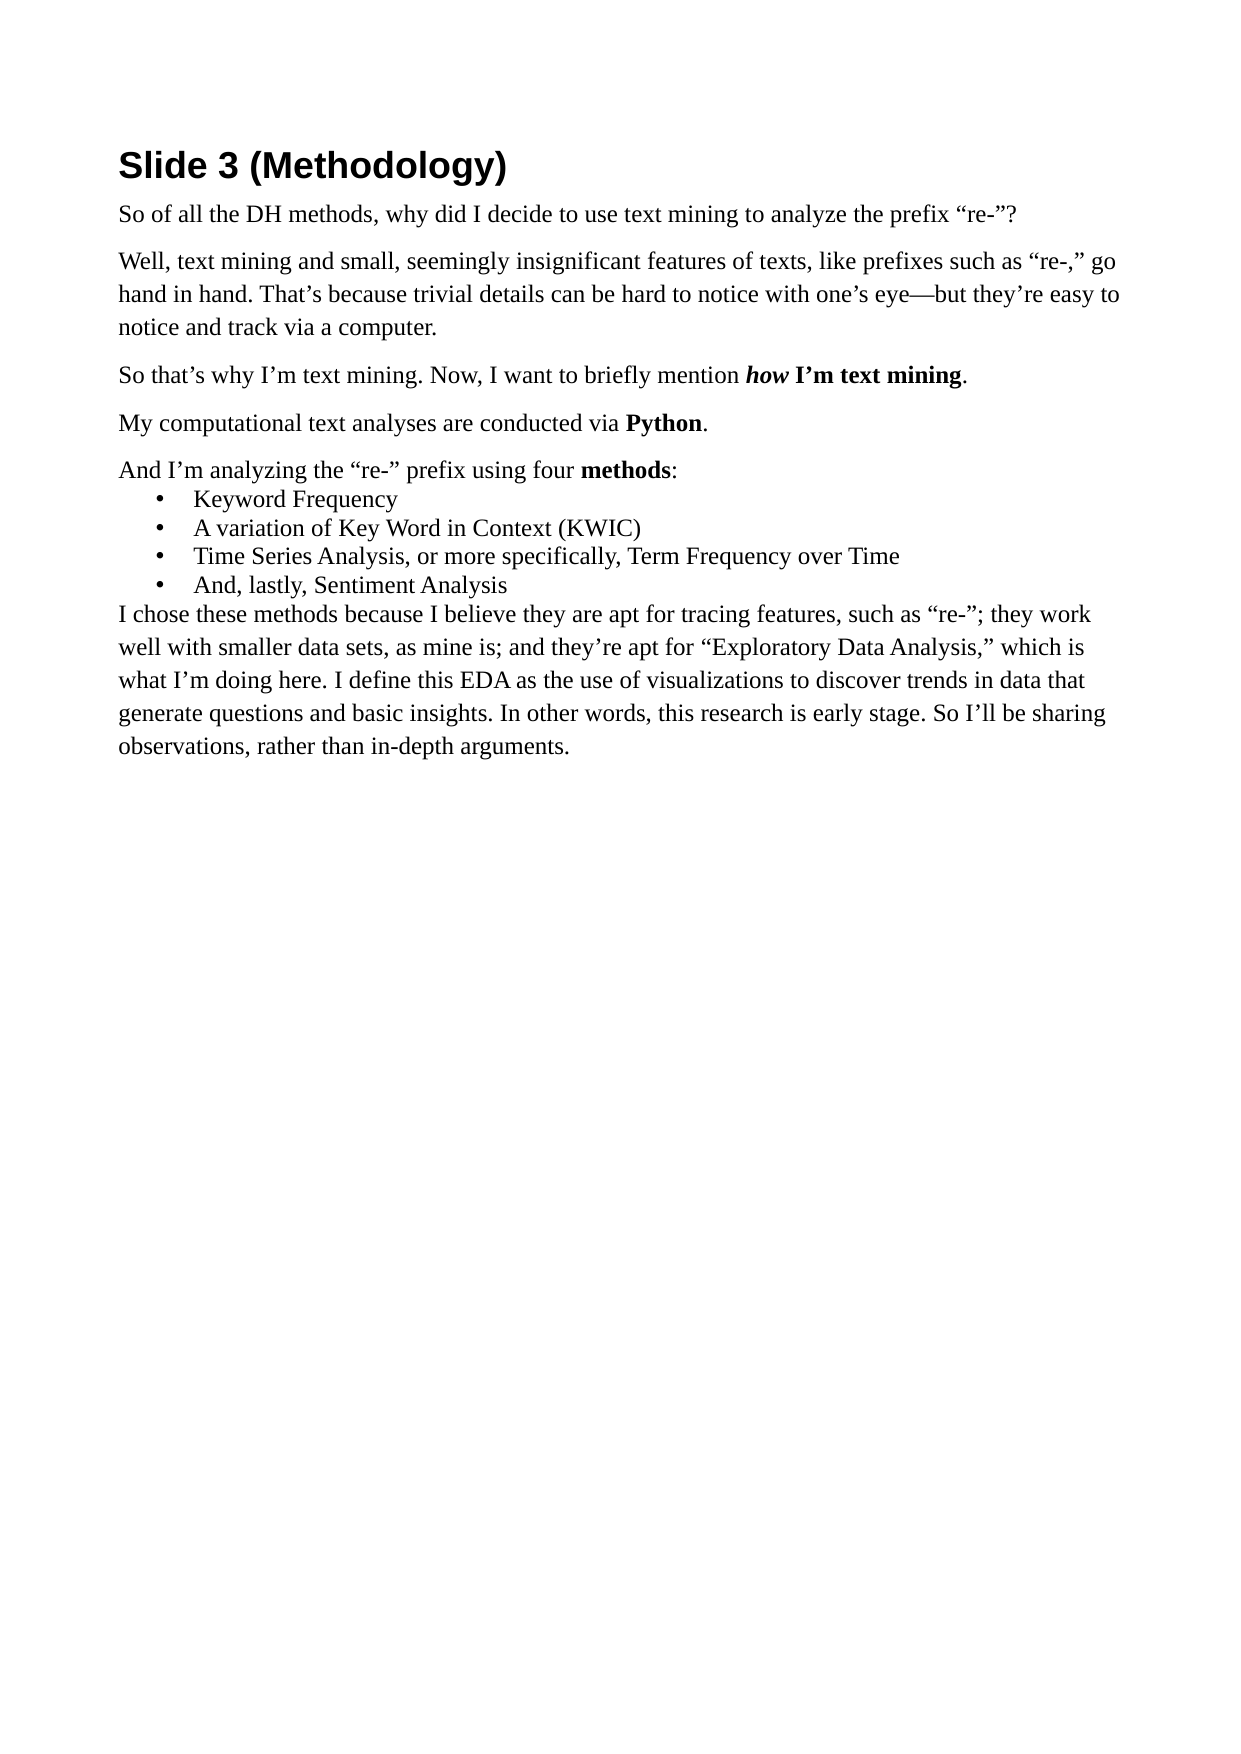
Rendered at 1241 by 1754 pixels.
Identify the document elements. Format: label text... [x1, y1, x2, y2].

text My computational text analyses are conducted via Python. [118, 408, 1122, 436]
text And I’m analyzing the “re-” prefix using four methods: [118, 455, 1122, 484]
list Keyword Frequency [156, 484, 1122, 513]
text So that’s why I’m text mining. Now, I want to briefly mention how I’m text mining. [118, 360, 1122, 389]
subtitle Slide 3 (Methodology) [118, 143, 1122, 186]
text I chose these methods because I believe they are apt for tracing features, such as “re-”; they work well with smaller data sets, as mine is; and they’re apt for “Exploratory Data Analysis,” which is what I’m doing here. I define this EDA as the use of visualizations to discover trends in data that generate questions and basic insights. In other words, this research is early stage. So I’ll be sharing observations, rather than in-depth arguments. [118, 599, 1122, 760]
text So of all the DH methods, why did I decide to use text mining to analyze the prefix “re-”? [118, 199, 1122, 227]
list A variation of Key Word in Context (KWIC) [156, 513, 1122, 541]
list Time Series Analysis, or more specifically, Term Frequency over Time [156, 541, 1122, 570]
list And, lastly, Sentiment Analysis [156, 570, 1122, 599]
text Well, text mining and small, seemingly insignificant features of texts, like prefixes such as “re-,” go hand in hand. That’s because trivial details can be hard to notice with one’s eye—but they’re easy to notice and track via a computer. [118, 246, 1122, 341]
